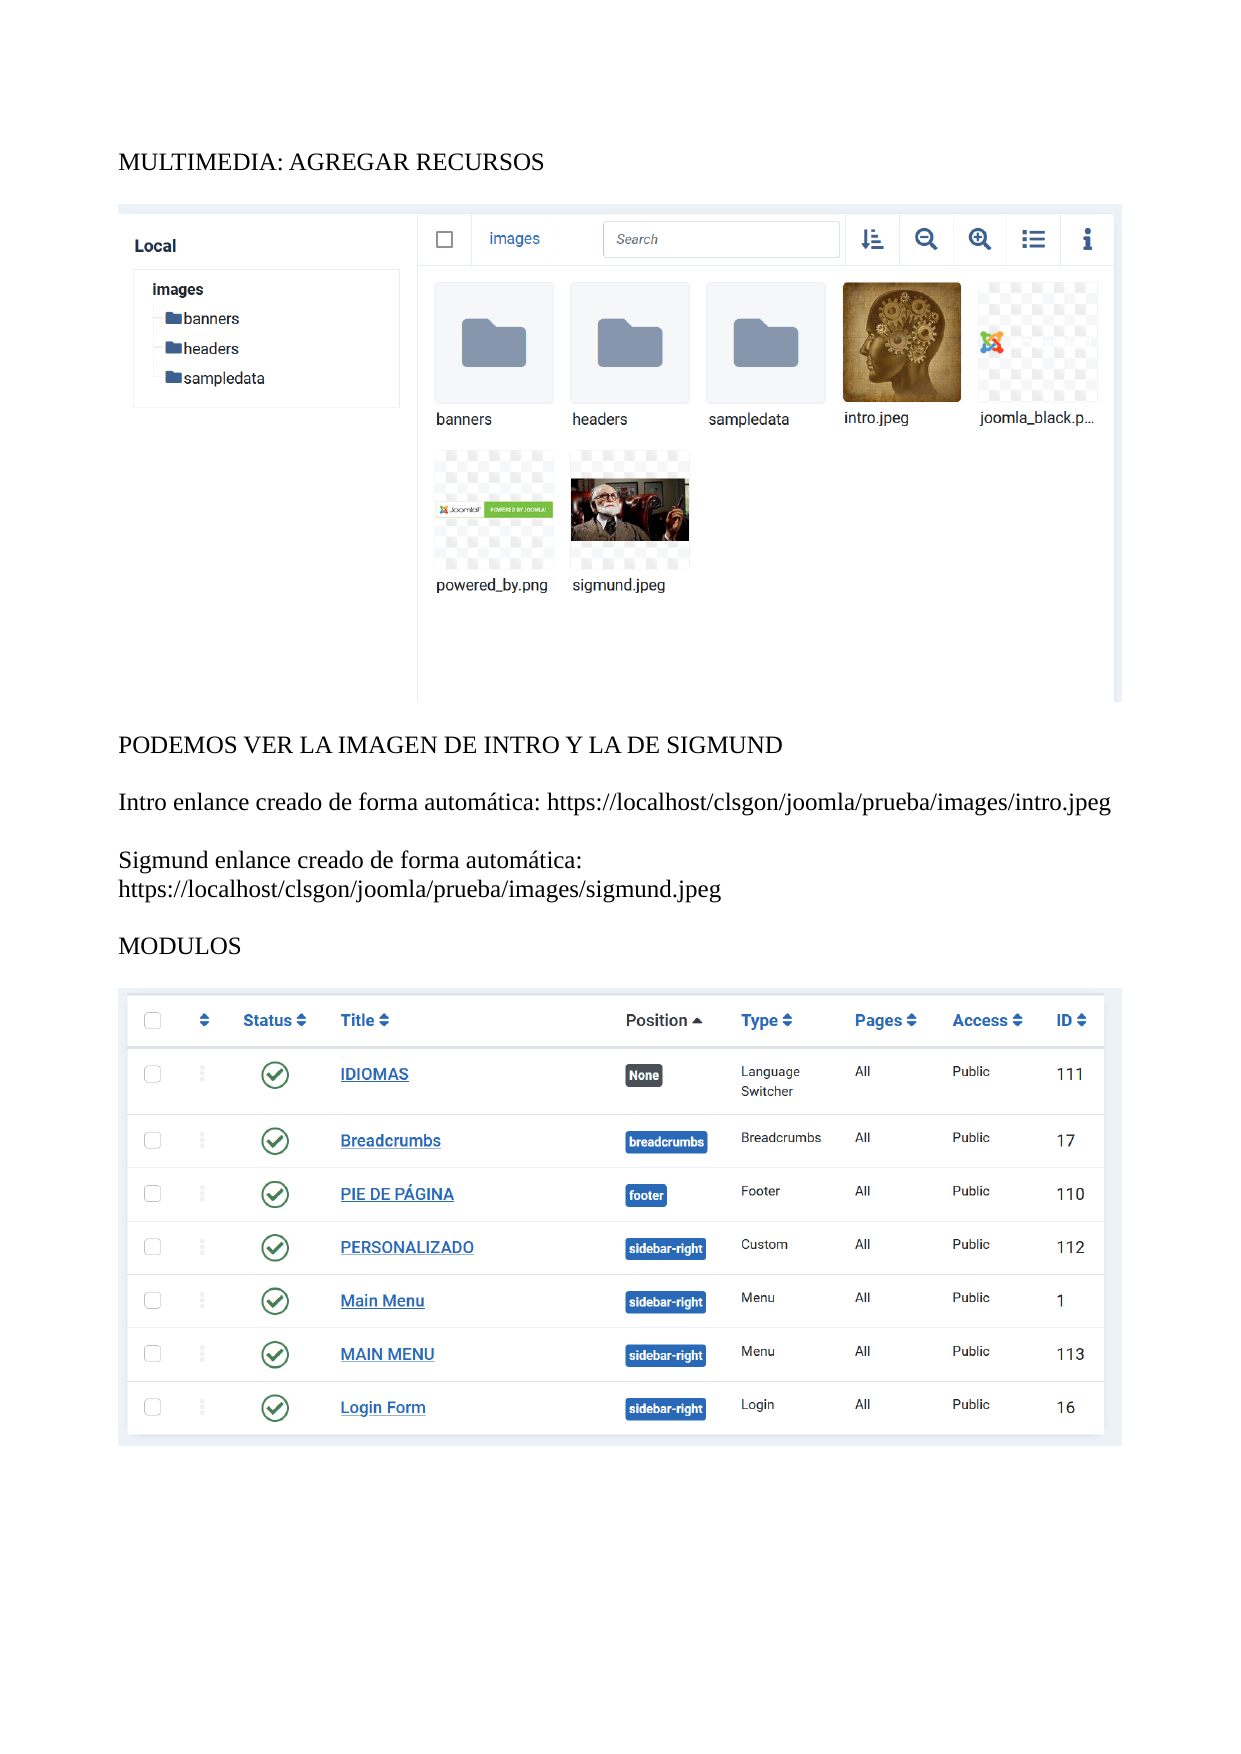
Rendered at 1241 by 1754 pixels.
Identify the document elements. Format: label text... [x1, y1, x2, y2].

text MULTIMEDIA: AGREGAR RECURSOS [118, 147, 1122, 176]
picture [118, 988, 1123, 1446]
picture [118, 204, 1123, 702]
text Intro enlance creado de forma automática: https://localhost/clsgon/joomla/prueba/images/intro.jpeg [118, 787, 1122, 816]
text PODEMOS VER LA IMAGEN DE INTRO Y LA DE SIGMUND [118, 702, 1122, 759]
text Sigmund enlance creado de forma automática: https://localhost/clsgon/joomla/prueba/images/sigmund.jpeg [118, 845, 1122, 902]
text MODULOS [118, 931, 1122, 960]
